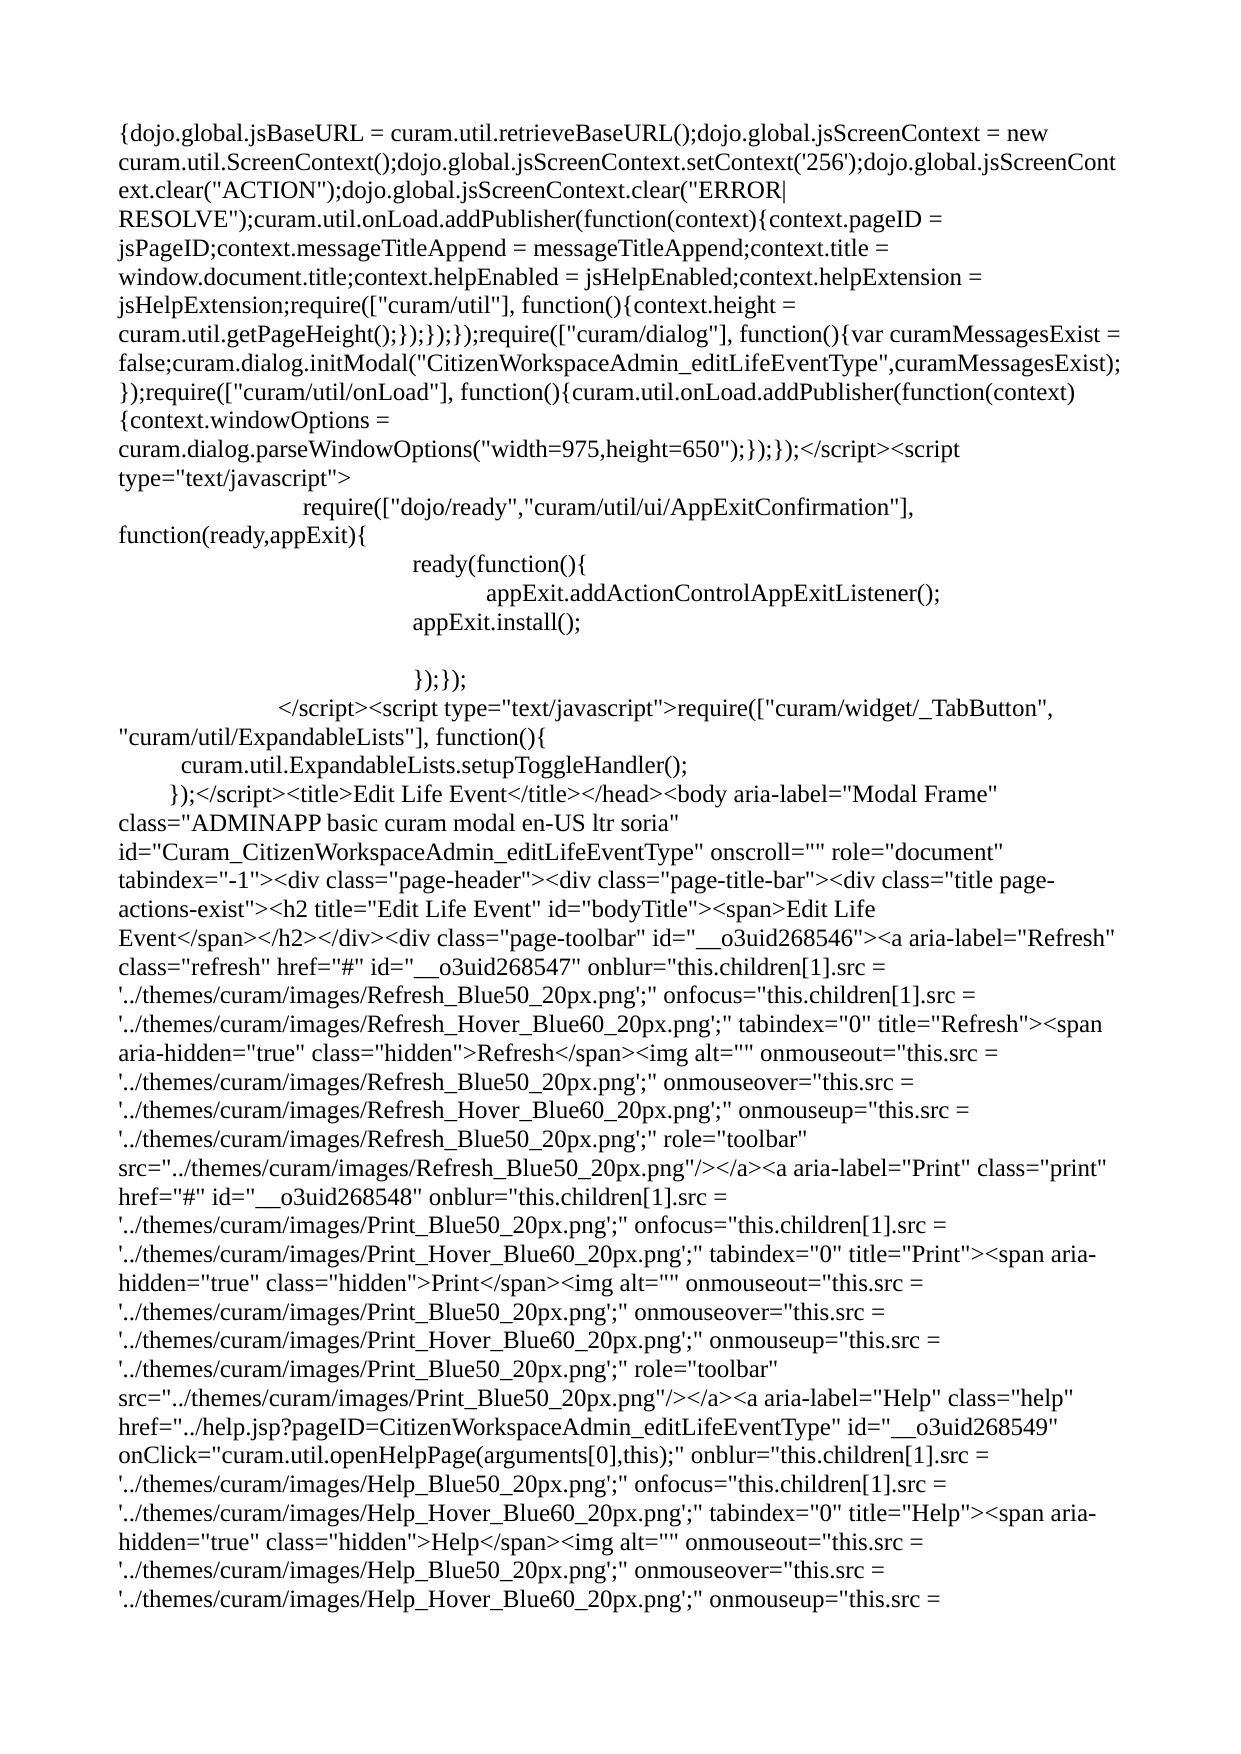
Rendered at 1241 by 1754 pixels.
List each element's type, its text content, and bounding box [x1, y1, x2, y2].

text appExit.install(); [118, 607, 1122, 636]
text });</script><title>Edit Life Event</title></head><body aria-label="Modal Frame" class="ADMINAPP basic curam modal en-US ltr soria" id="Curam_CitizenWorkspaceAdmin_editLifeEventType" onscroll="" role="document" tabindex="-1"><div class="page-header"><div class="page-title-bar"><div class="title page-actions-exist"><h2 title="Edit Life Event" id="bodyTitle"><span>Edit Life Event</span></h2></div><div class="page-toolbar" id="__o3uid268546"><a aria-label="Refresh" class="refresh" href="#" id="__o3uid268547" onblur="this.children[1].src = '../themes/curam/images/Refresh_Blue50_20px.png';" onfocus="this.children[1].src = '../themes/curam/images/Refresh_Hover_Blue60_20px.png';" tabindex="0" title="Refresh"><span aria-hidden="true" class="hidden">Refresh</span><img alt="" onmouseout="this.src = '../themes/curam/images/Refresh_Blue50_20px.png';" onmouseover="this.src = '../themes/curam/images/Refresh_Hover_Blue60_20px.png';" onmouseup="this.src = '../themes/curam/images/Refresh_Blue50_20px.png';" role="toolbar" src="../themes/curam/images/Refresh_Blue50_20px.png"/></a><a aria-label="Print" class="print" href="#" id="__o3uid268548" onblur="this.children[1].src = '../themes/curam/images/Print_Blue50_20px.png';" onfocus="this.children[1].src = '../themes/curam/images/Print_Hover_Blue60_20px.png';" tabindex="0" title="Print"><span aria-hidden="true" class="hidden">Print</span><img alt="" onmouseout="this.src = '../themes/curam/images/Print_Blue50_20px.png';" onmouseover="this.src = '../themes/curam/images/Print_Hover_Blue60_20px.png';" onmouseup="this.src = '../themes/curam/images/Print_Blue50_20px.png';" role="toolbar" src="../themes/curam/images/Print_Blue50_20px.png"/></a><a aria-label="Help" class="help" href="../help.jsp?pageID=CitizenWorkspaceAdmin_editLifeEventType" id="__o3uid268549" onClick="curam.util.openHelpPage(arguments[0],this);" onblur="this.children[1].src = '../themes/curam/images/Help_Blue50_20px.png';" onfocus="this.children[1].src = '../themes/curam/images/Help_Hover_Blue60_20px.png';" tabindex="0" title="Help"><span aria-hidden="true" class="hidden">Help</span><img alt="" onmouseout="this.src = '../themes/curam/images/Help_Blue50_20px.png';" onmouseover="this.src = '../themes/curam/images/Help_Hover_Blue60_20px.png';" onmouseup="this.src = [118, 779, 1122, 1613]
text curam.util.ExpandableLists.setupToggleHandler(); [118, 751, 1122, 779]
text appExit.addActionControlAppExitListener(); [118, 578, 1122, 607]
text require(["dojo/ready","curam/util/ui/AppExitConfirmation"], function(ready,appExit){ [118, 492, 1122, 549]
text });}); [118, 664, 1122, 693]
text {dojo.global.jsBaseURL = curam.util.retrieveBaseURL();dojo.global.jsScreenContext = new curam.util.ScreenContext();dojo.global.jsScreenContext.setContext('256');dojo.global.jsScreenContext.clear("ACTION");dojo.global.jsScreenContext.clear("ERROR|RESOLVE");curam.util.onLoad.addPublisher(function(context){context.pageID = jsPageID;context.messageTitleAppend = messageTitleAppend;context.title = window.document.title;context.helpEnabled = jsHelpEnabled;context.helpExtension = jsHelpExtension;require(["curam/util"], function(){context.height = curam.util.getPageHeight();});});});require(["curam/dialog"], function(){var curamMessagesExist = false;curam.dialog.initModal("CitizenWorkspaceAdmin_editLifeEventType",curamMessagesExist);});require(["curam/util/onLoad"], function(){curam.util.onLoad.addPublisher(function(context) {context.windowOptions = curam.dialog.parseWindowOptions("width=975,height=650");});});</script><script type="text/javascript"> [118, 118, 1122, 492]
text ready(function(){ [118, 549, 1122, 578]
text </script><script type="text/javascript">require(["curam/widget/_TabButton", "curam/util/ExpandableLists"], function(){ [118, 693, 1122, 751]
